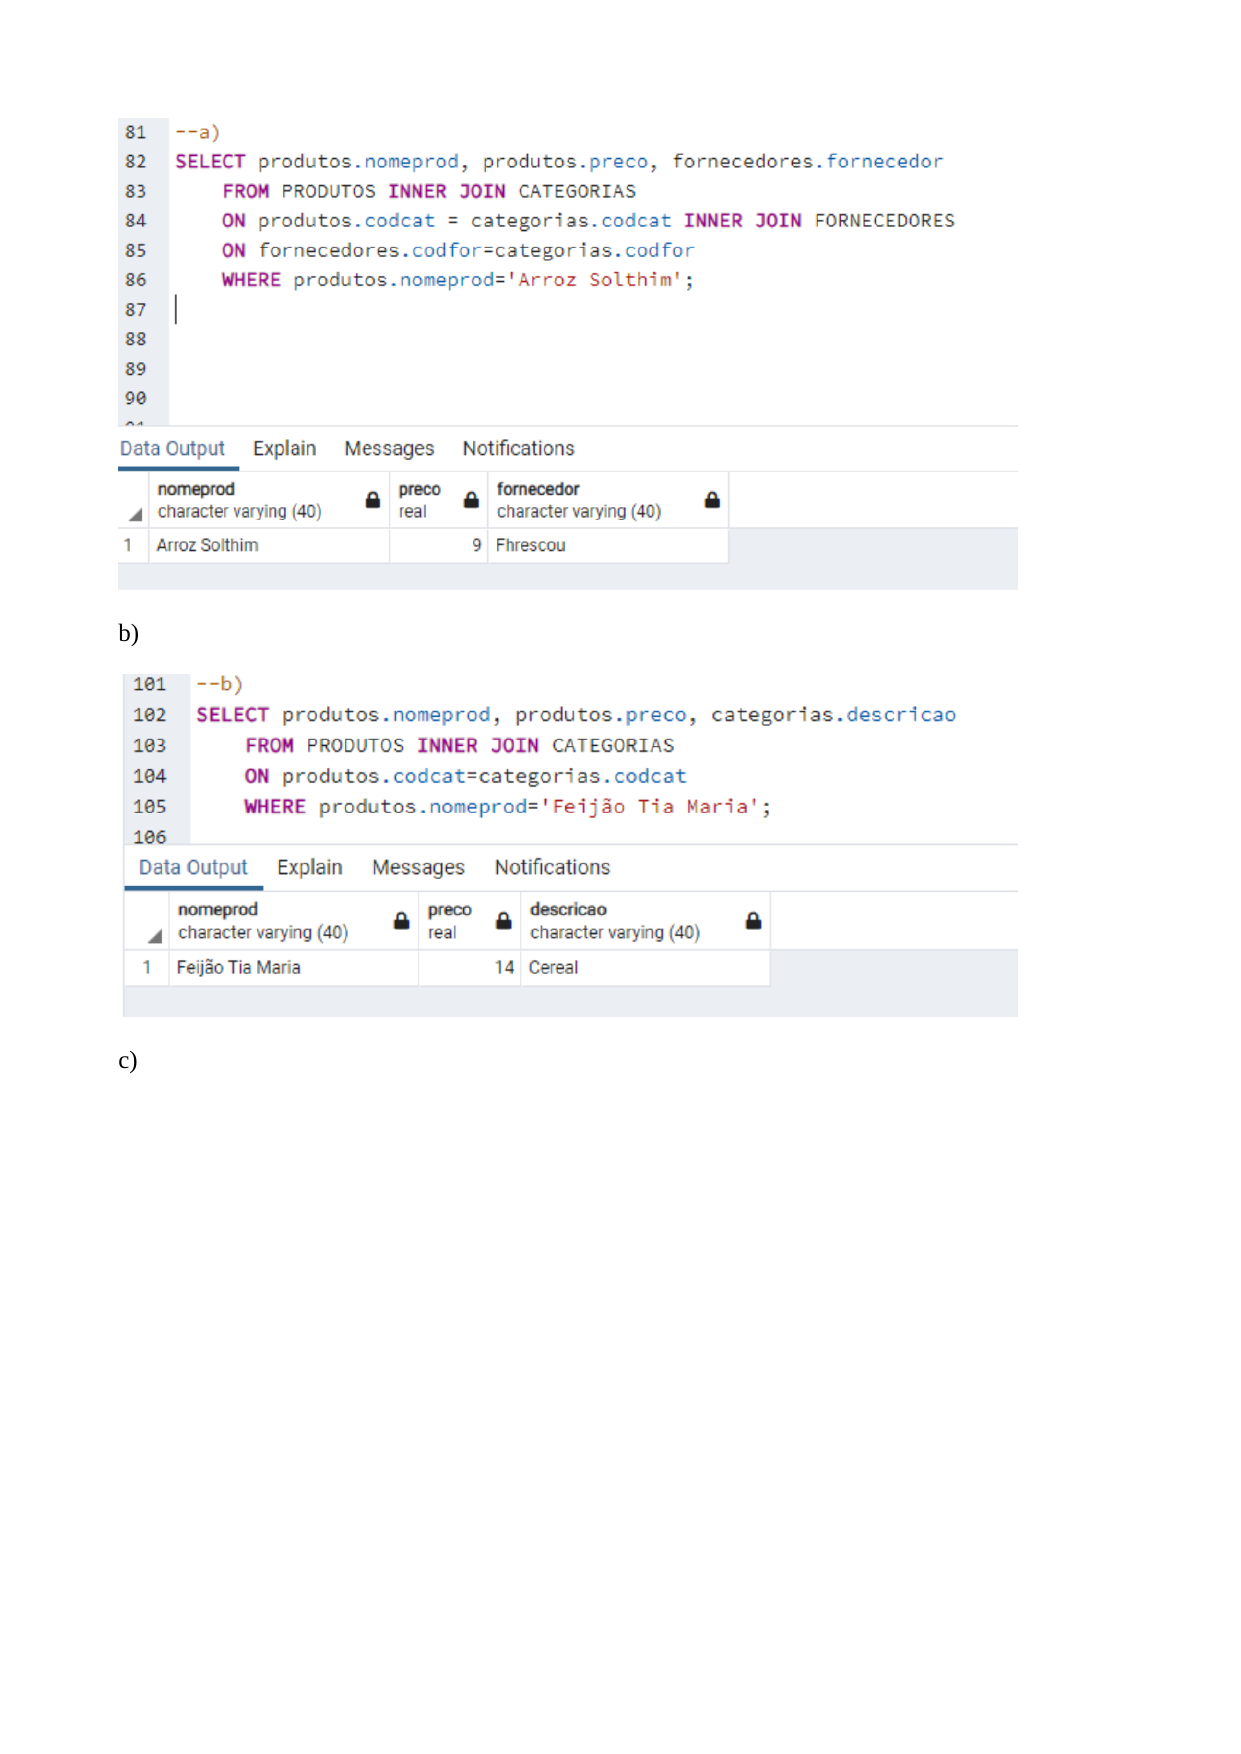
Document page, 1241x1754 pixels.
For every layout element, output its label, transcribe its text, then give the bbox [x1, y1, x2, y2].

text b) [118, 618, 1122, 647]
text c) [118, 1045, 1122, 1074]
